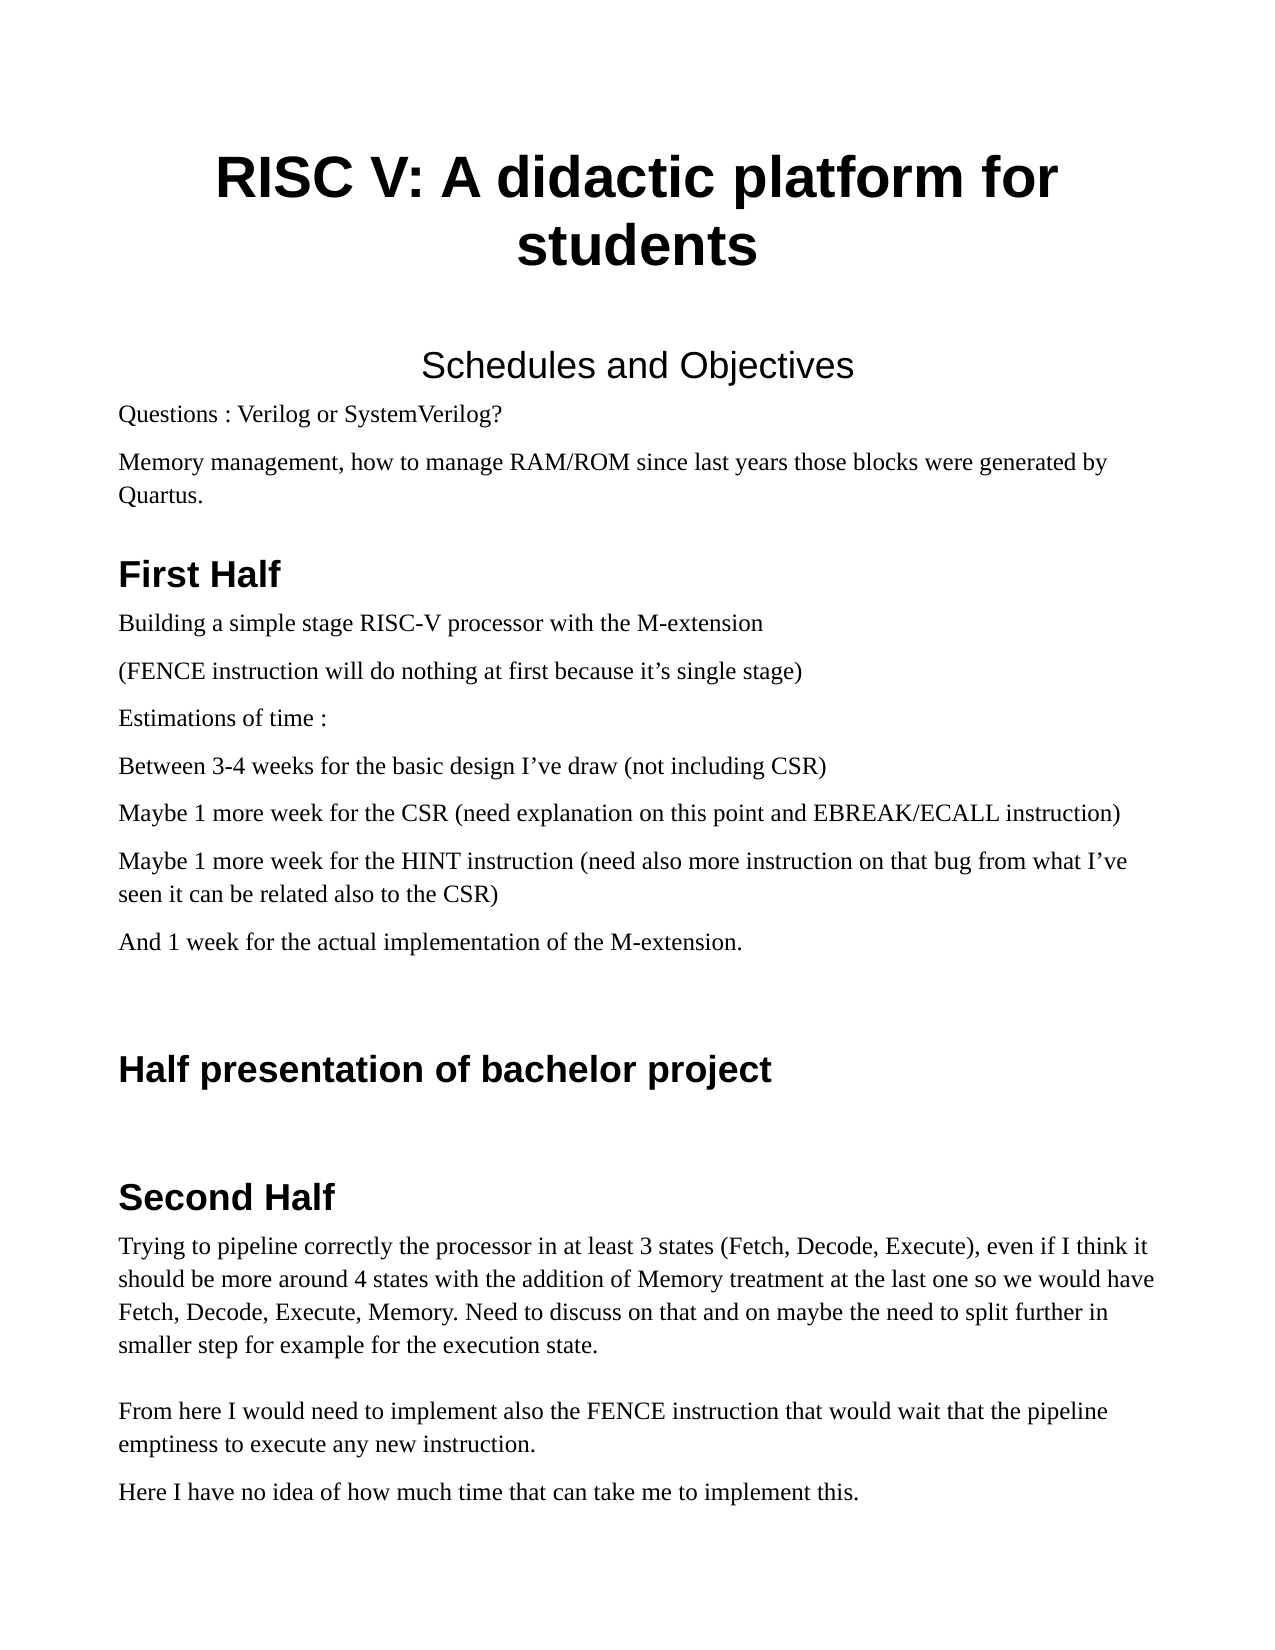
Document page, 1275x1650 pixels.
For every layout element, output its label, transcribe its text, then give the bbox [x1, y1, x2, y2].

text And 1 week for the actual implementation of the M-extension. [118, 927, 1157, 956]
text (FENCE instruction will do nothing at first because it’s single stage) [118, 656, 1157, 684]
subtitle Half presentation of bachelor project [118, 1047, 1157, 1090]
text Between 3-4 weeks for the basic design I’ve draw (not including CSR) [118, 751, 1157, 780]
text Memory management, how to manage RAM/ROM since last years those blocks were generated by Quartus. [118, 447, 1157, 509]
text Questions : Verilog or SystemVerilog? [118, 399, 1157, 428]
title RISC V: A didactic platform for students [118, 143, 1157, 277]
text Maybe 1 more week for the HINT instruction (need also more instruction on that bug from what I’ve seen it can be related also to the CSR) [118, 846, 1157, 908]
text Building a simple stage RISC-V processor with the M-extension [118, 608, 1157, 637]
text Trying to pipeline correctly the processor in at least 3 states (Fetch, Decode, Execute), even if I think it should be more around 4 states with the addition of Memory treatment at the last one so we would have Fetch, Decode, Execute, Memory. Need to discuss on that and on maybe the need to split further in smaller step for example for the execution state. From here I would need to implement also the FENCE instruction that would wait that the pipeline emptiness to execute any new instruction. [118, 1231, 1157, 1458]
subtitle First Half [118, 552, 1157, 596]
subtitle Schedules and Objectives [118, 344, 1157, 387]
subtitle Second Half [118, 1175, 1157, 1218]
text Maybe 1 more week for the CSR (need explanation on this point and EBREAK/ECALL instruction) [118, 798, 1157, 827]
text Here I have no idea of how much time that can take me to implement this. [118, 1477, 1157, 1505]
text Estimations of time : [118, 703, 1157, 732]
